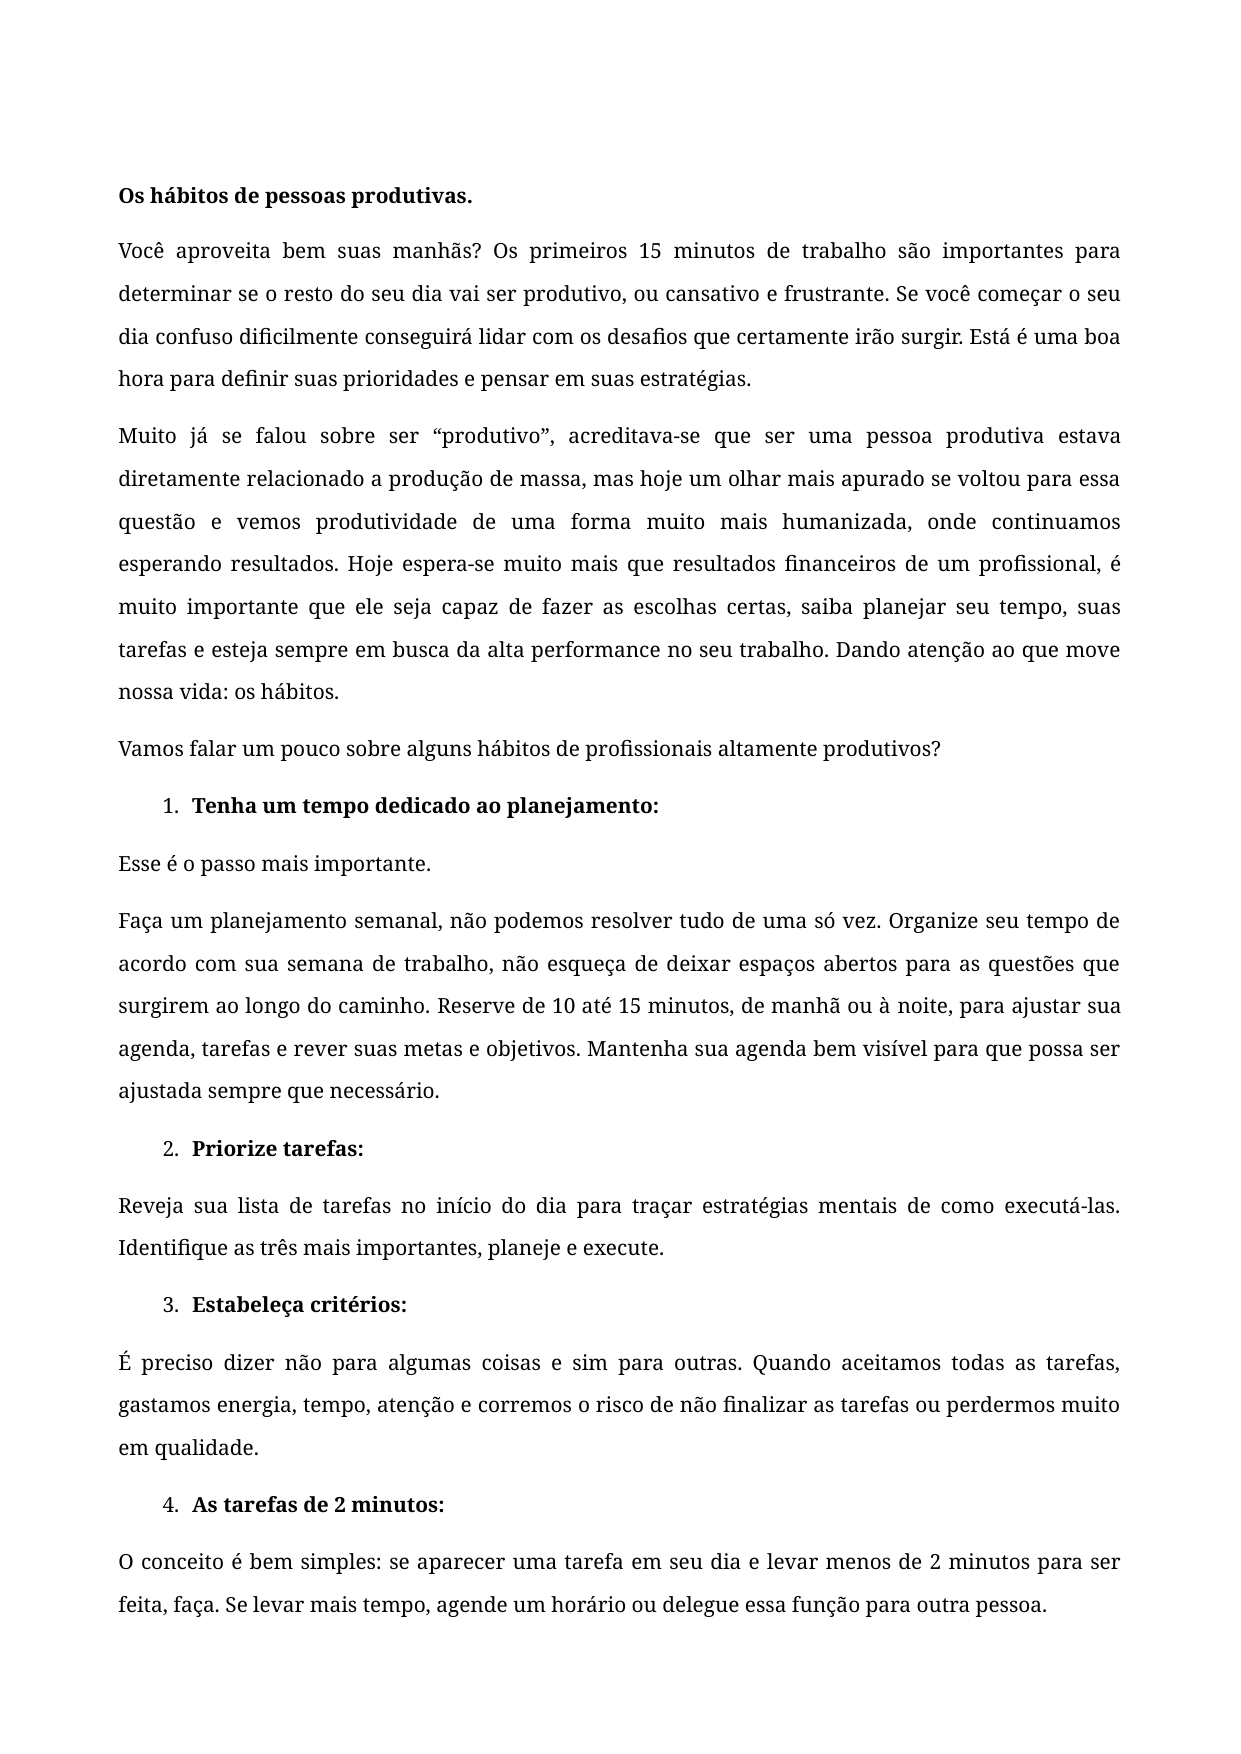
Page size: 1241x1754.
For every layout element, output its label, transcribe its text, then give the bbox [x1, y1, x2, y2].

list Tenha um tempo dedicado ao planejamento: [162, 792, 1122, 820]
list Estabeleça critérios: [162, 1291, 1122, 1319]
text Faça um planejamento semanal, não podemos resolver tudo de uma só vez. Organize seu tempo de acordo com sua semana de trabalho, não esqueça de deixar espaços abertos para as questões que surgirem ao longo do caminho. Reserve de 10 até 15 minutos, de manhã ou à noite, para ajustar sua agenda, tarefas e rever suas metas e objetivos. Mantenha sua agenda bem visível para que possa ser ajustada sempre que necessário. [118, 906, 1122, 1105]
text Você aproveita bem suas manhãs? Os primeiros 15 minutos de trabalho são importantes para determinar se o resto do seu dia vai ser produtivo, ou cansativo e frustrante. Se você começar o seu dia confuso dificilmente conseguirá lidar com os desafios que certamente irão surgir. Está é uma boa hora para definir suas prioridades e pensar em suas estratégias. [118, 237, 1122, 393]
text Muito já se falou sobre ser “produtivo”, acreditava-se que ser uma pessoa produtiva estava diretamente relacionado a produção de massa, mas hoje um olhar mais apurado se voltou para essa questão e vemos produtividade de uma forma muito mais humanizada, onde continuamos esperando resultados. Hoje espera-se muito mais que resultados financeiros de um profissional, é muito importante que ele seja capaz de fazer as escolhas certas, saiba planejar seu tempo, suas tarefas e esteja sempre em busca da alta performance no seu trabalho. Dando atenção ao que move nossa vida: os hábitos. [118, 422, 1122, 706]
list Priorize tarefas: [162, 1134, 1122, 1162]
text O conceito é bem simples: se aparecer uma tarefa em seu dia e levar menos de 2 minutos para ser feita, faça. Se levar mais tempo, agende um horário ou delegue essa função para outra pessoa. [118, 1547, 1122, 1618]
text Esse é o passo mais importante. [118, 849, 1122, 877]
list As tarefas de 2 minutos: [162, 1490, 1122, 1519]
text Vamos falar um pouco sobre alguns hábitos de profissionais altamente produtivos? [118, 734, 1122, 763]
text É preciso dizer não para algumas coisas e sim para outras. Quando aceitamos todas as tarefas, gastamos energia, tempo, atenção e corremos o risco de não finalizar as tarefas ou perdermos muito em qualidade. [118, 1348, 1122, 1461]
text Reveja sua lista de tarefas no início do dia para traçar estratégias mentais de como executá-las. Identifique as três mais importantes, planeje e execute. [118, 1191, 1122, 1262]
subtitle Os hábitos de pessoas produtivas. [118, 182, 1122, 210]
